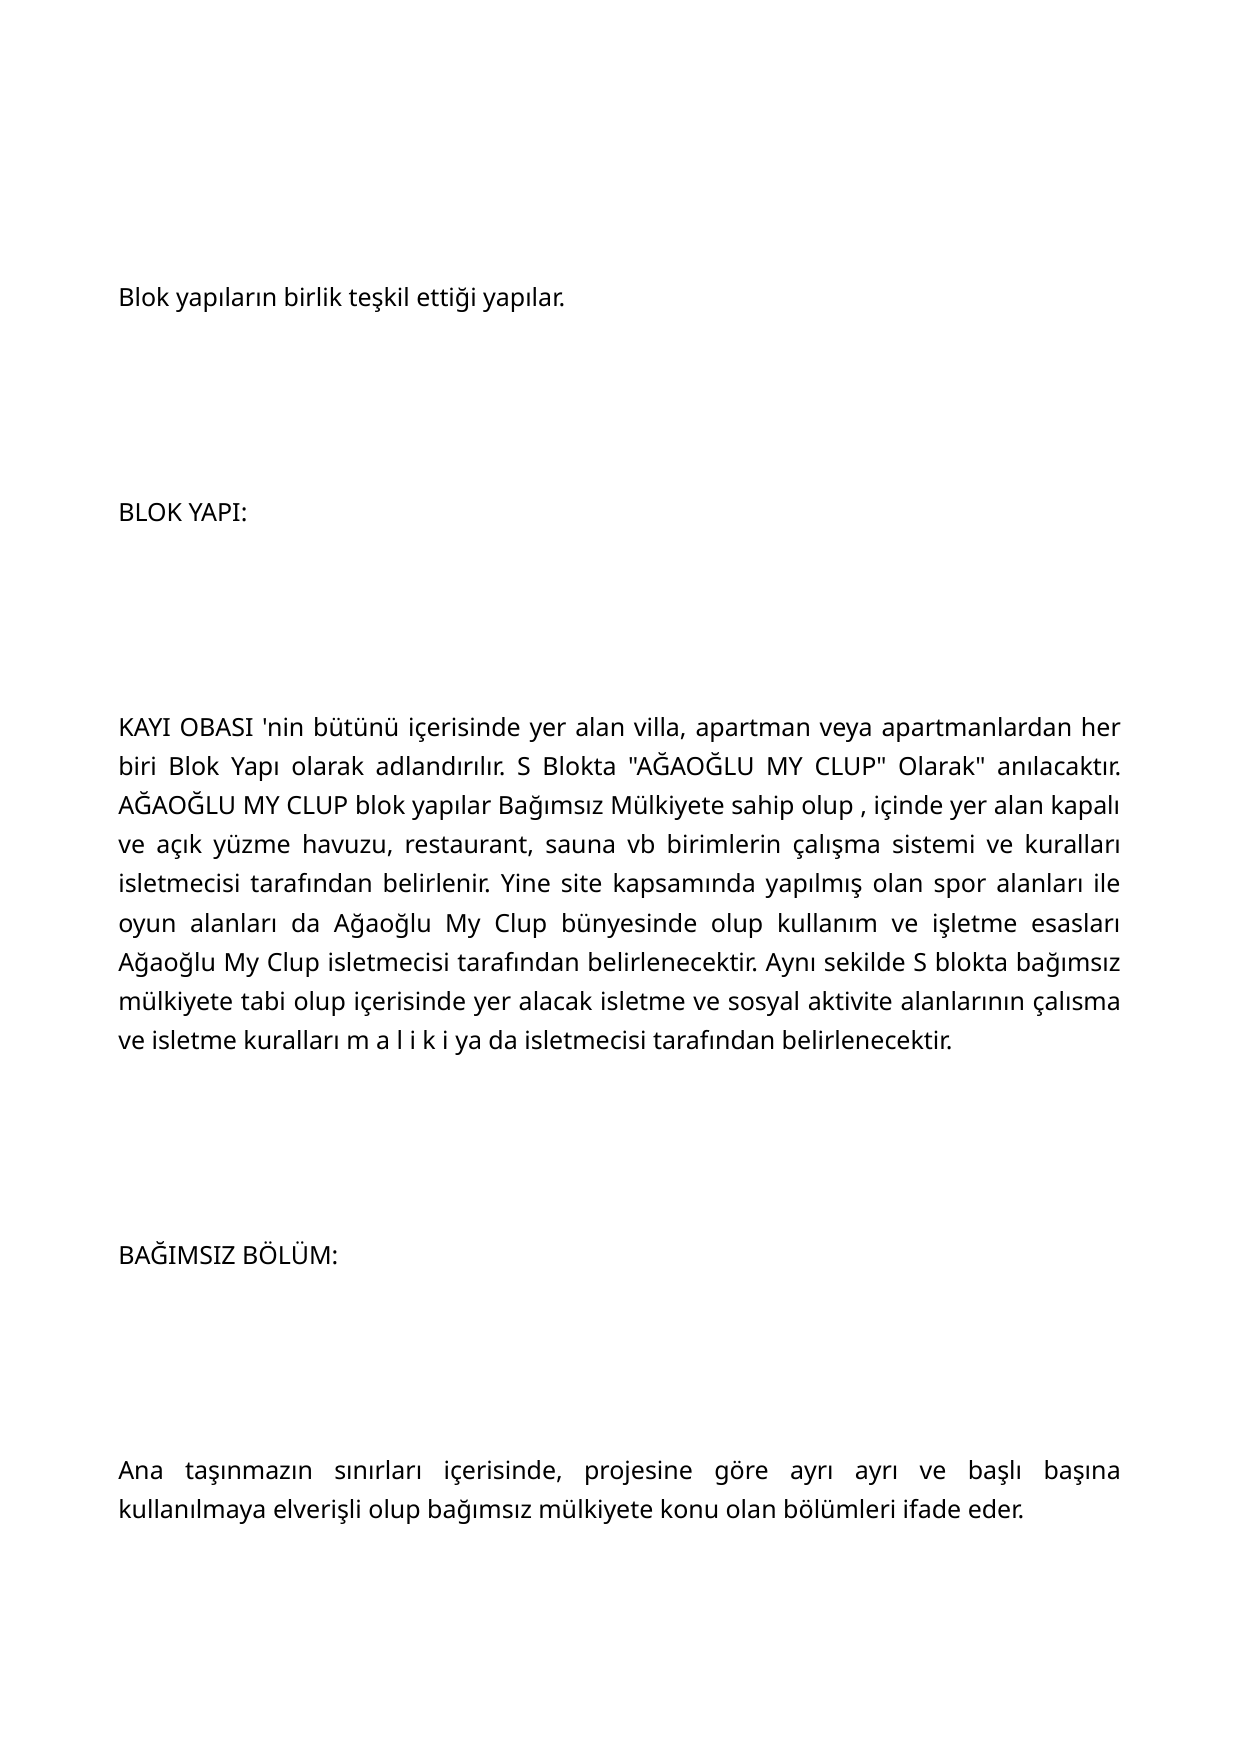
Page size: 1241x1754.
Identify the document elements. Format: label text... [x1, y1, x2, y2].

text Blok yapıların birlik teşkil ettiği yapılar. [118, 279, 1122, 313]
text BLOK YAPI: [118, 494, 1122, 528]
text Ana taşınmazın sınırları içerisinde, projesine göre ayrı ayrı ve başlı başına kullanılmaya elverişli olup bağımsız mülkiyete konu olan bölümleri ifade eder. [118, 1453, 1122, 1526]
text BAĞIMSIZ BÖLÜM: [118, 1238, 1122, 1272]
text KAYI OBASI 'nin bütünü içerisinde yer alan villa, apartman veya apartmanlardan her biri Blok Yapı olarak adlandırılır. S Blokta "AĞAOĞLU MY CLUP" Olarak" anılacaktır. AĞAOĞLU MY CLUP blok yapılar Bağımsız Mülkiyete sahip olup , içinde yer alan kapalı ve açık yüzme havuzu, restaurant, sauna vb birimlerin çalışma sistemi ve kuralları isletmecisi tarafından belirlenir. Yine site kapsamında yapılmış olan spor alanları ile oyun alanları da Ağaoğlu My Clup bünyesinde olup kullanım ve işletme esasları Ağaoğlu My Clup isletmecisi tarafından belirlenecektir. Aynı sekilde S blokta bağımsız mülkiyete tabi olup içerisinde yer alacak isletme ve sosyal aktivite alanlarının çalısma ve isletme kuralları m a l i k i ya da isletmecisi tarafından belirlenecektir. [118, 709, 1122, 1057]
